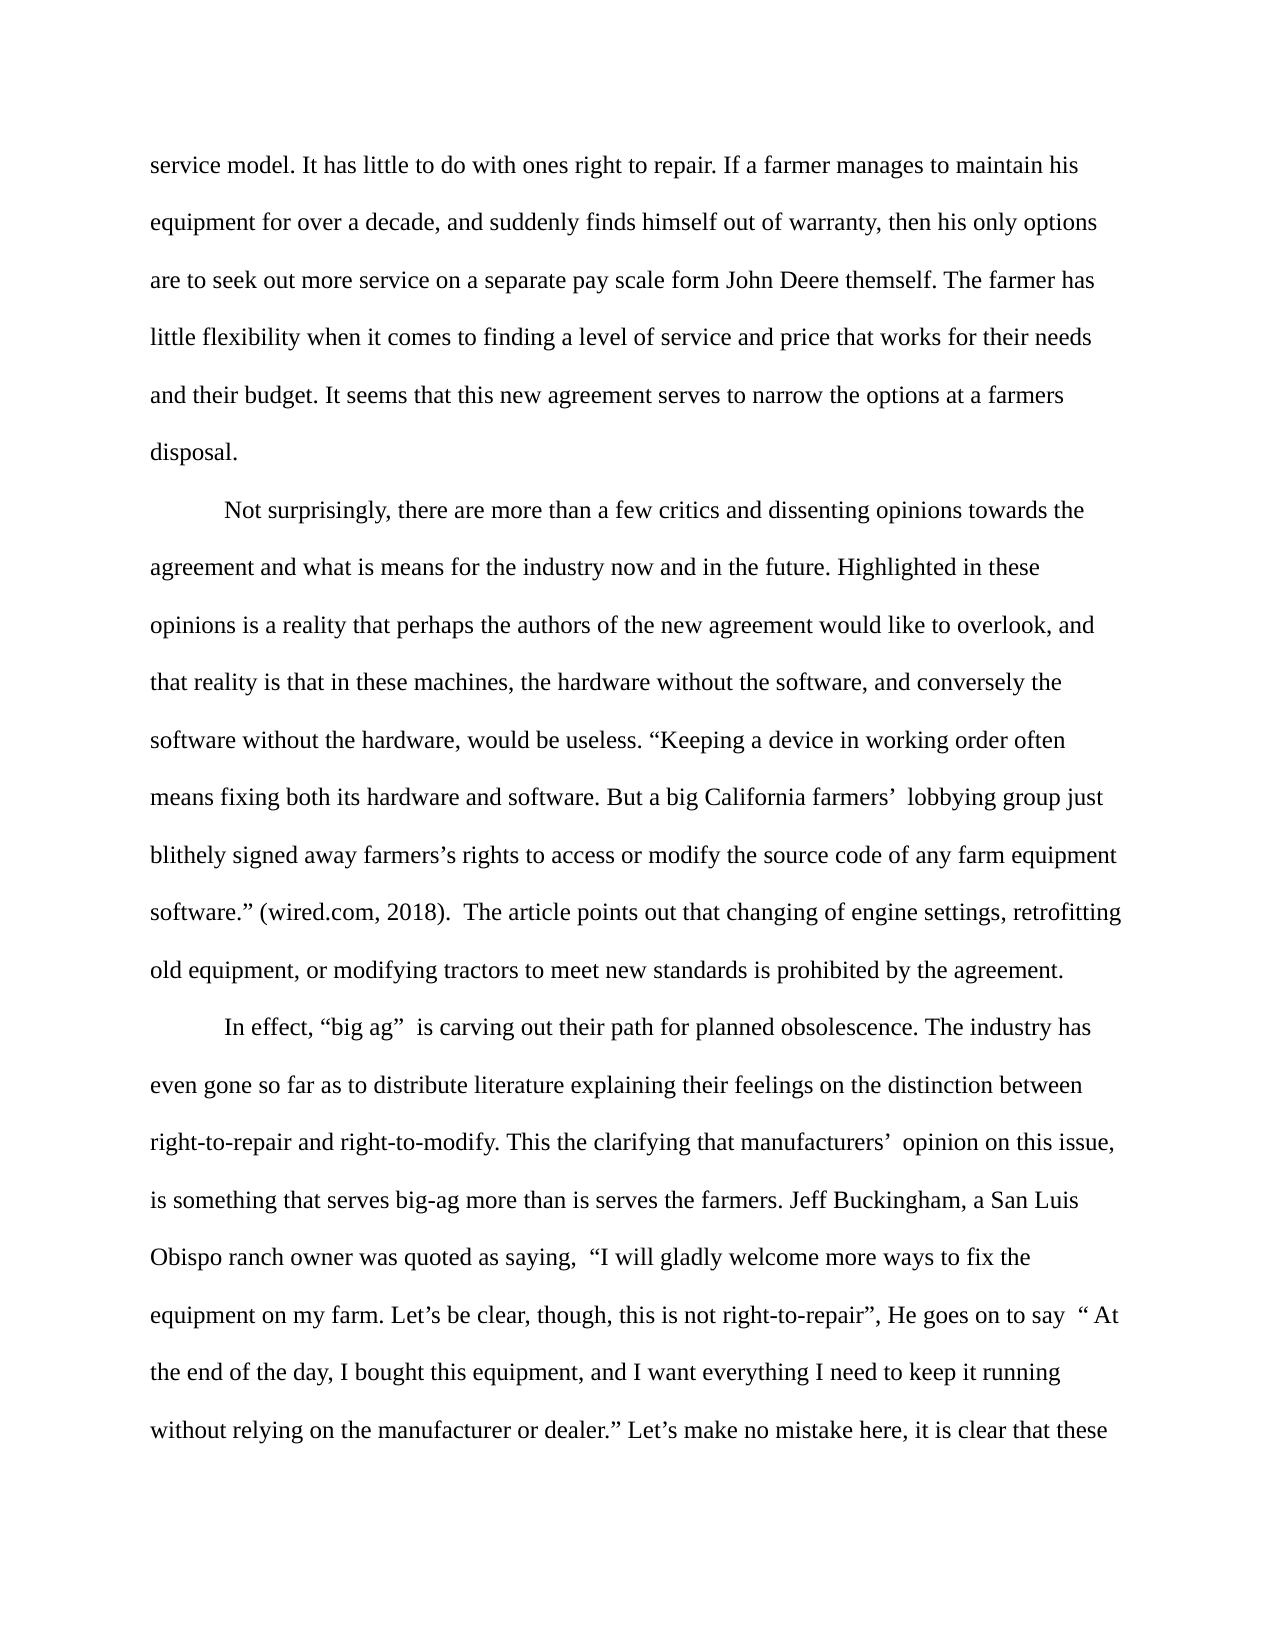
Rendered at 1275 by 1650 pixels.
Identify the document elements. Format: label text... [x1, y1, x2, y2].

text service model. It has little to do with ones right to repair. If a farmer manages to maintain his equipment for over a decade, and suddenly finds himself out of warranty, then his only options are to seek out more service on a separate pay scale form John Deere themself. The farmer has little flexibility when it comes to finding a level of service and price that works for their needs and their budget. It seems that this new agreement serves to narrow the options at a farmers disposal. [150, 150, 1125, 466]
text Not surprisingly, there are more than a few critics and dissenting opinions towards the agreement and what is means for the industry now and in the future. Highlighted in these opinions is a reality that perhaps the authors of the new agreement would like to overlook, and that reality is that in these machines, the hardware without the software, and conversely the software without the hardware, would be useless. “Keeping a device in working order often means fixing both its hardware and software. But a big California farmers’ lobbying group just blithely signed away farmers’s rights to access or modify the source code of any farm equipment software.” (wired.com, 2018). The article points out that changing of engine settings, retrofitting old equipment, or modifying tractors to meet new standards is prohibited by the agreement. [150, 495, 1125, 984]
text In effect, “big ag” is carving out their path for planned obsolescence. The industry has even gone so far as to distribute literature explaining their feelings on the distinction between right-to-repair and right-to-modify. This the clarifying that manufacturers’ opinion on this issue, is something that serves big-ag more than is serves the farmers. Jeff Buckingham, a San Luis Obispo ranch owner was quoted as saying, “I will gladly welcome more ways to fix the equipment on my farm. Let’s be clear, though, this is not right-to-repair”, He goes on to say “ At the end of the day, I bought this equipment, and I want everything I need to keep it running without relying on the manufacturer or dealer.” Let’s make no mistake here, it is clear that these [150, 1012, 1125, 1444]
